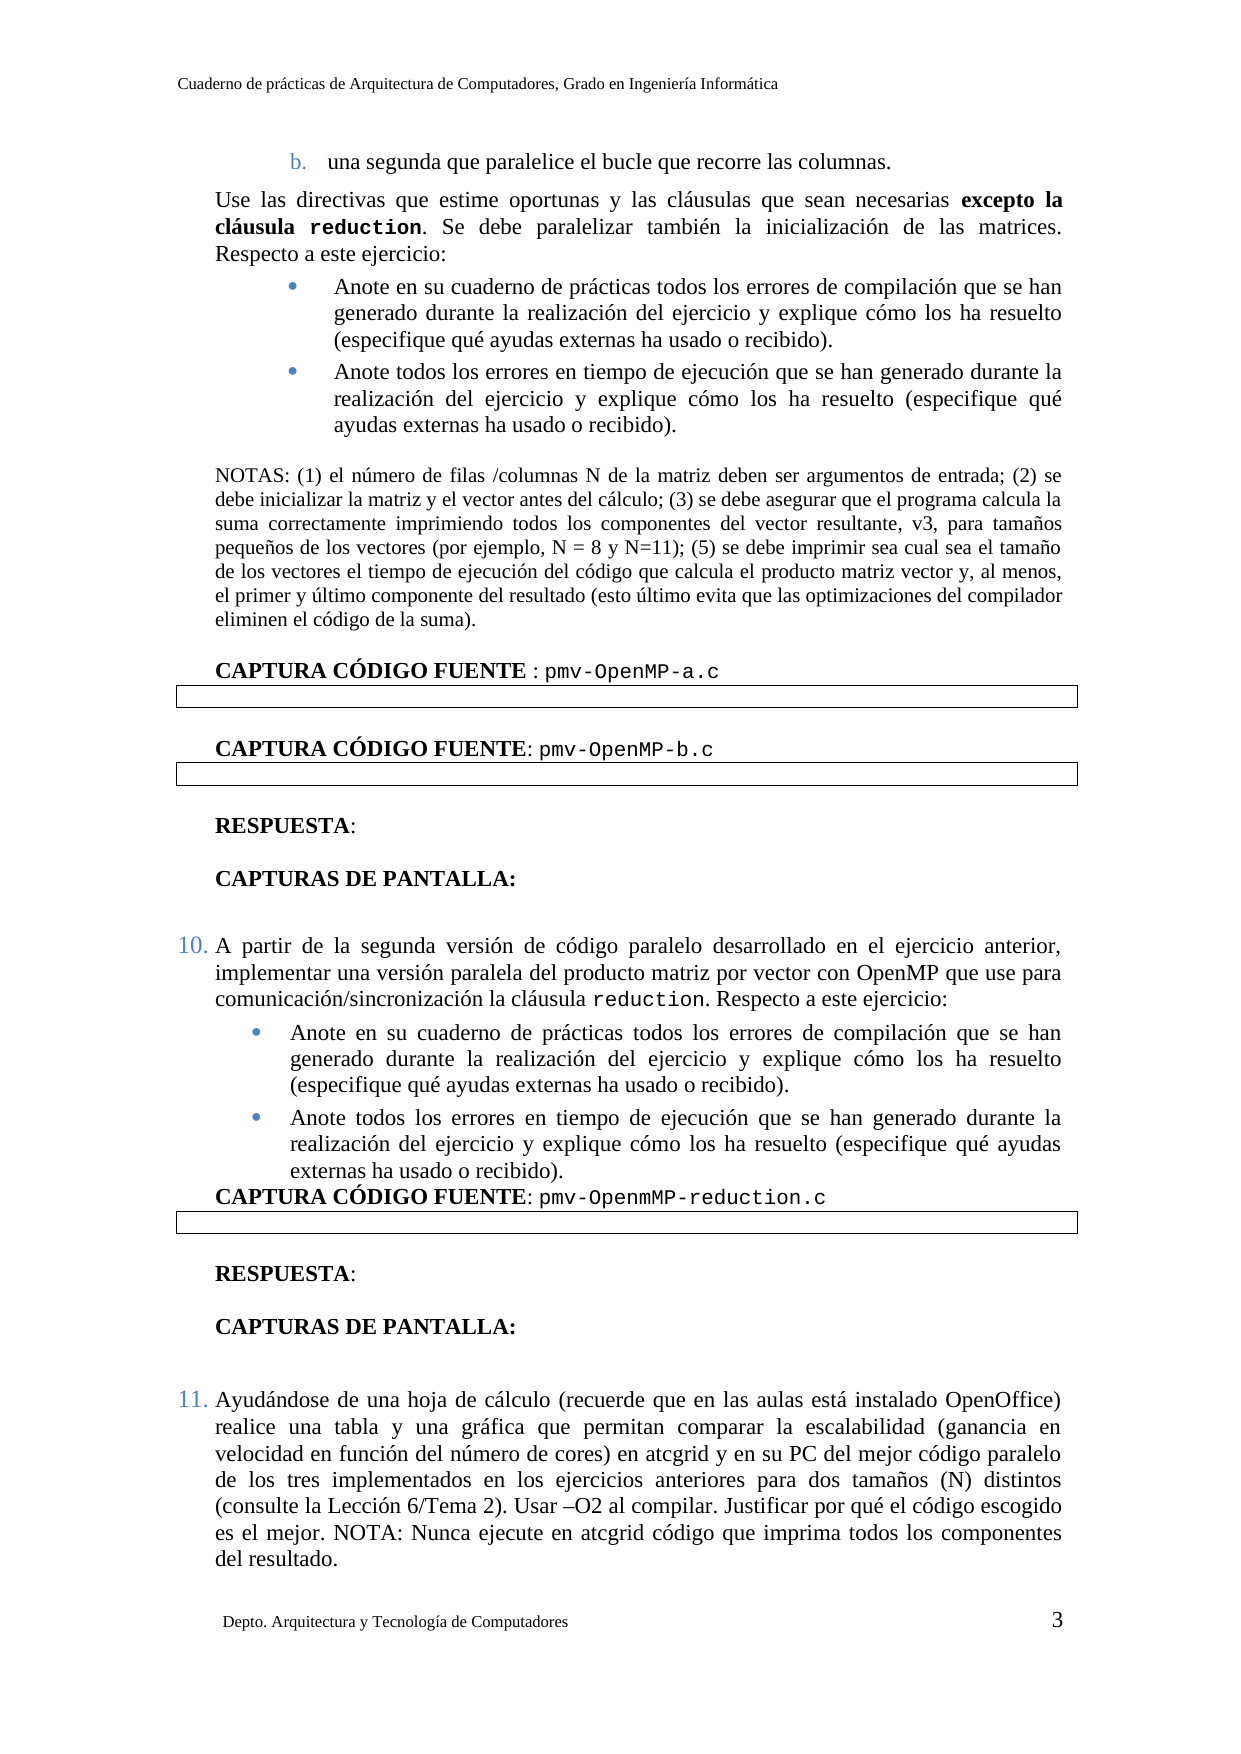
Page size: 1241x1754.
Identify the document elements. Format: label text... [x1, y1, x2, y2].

text CAPTURA CÓDIGO FUENTE : pmv-OpenMP-a.c [215, 657, 1063, 685]
text CAPTURAS DE PANTALLA: [215, 864, 1063, 891]
list Use las directivas que estime oportunas y las cláusulas que sean necesarias excepto la cláusula reduction. Se debe paralelizar también la inicialización de las matrices. Respecto a este ejercicio: [215, 187, 1063, 267]
list Anote en su cuaderno de prácticas todos los errores de compilación que se han generado durante la realización del ejercicio y explique cómo los ha resuelto (especifique qué ayudas externas ha usado o recibido). [288, 273, 1063, 352]
text RESPUESTA: [215, 812, 1063, 838]
text CAPTURA CÓDIGO FUENTE: pmv-OpenmMP-reduction.c [215, 1183, 1063, 1211]
list Anote todos los errores en tiempo de ejecución que se han generado durante la realización del ejercicio y explique cómo los ha resuelto (especifique qué ayudas externas ha usado o recibido). [288, 358, 1063, 437]
table_header [177, 1212, 1077, 1233]
text RESPUESTA: [215, 1260, 1063, 1287]
list A partir de la segunda versión de código paralelo desarrollado en el ejercicio anterior, implementar una versión paralela del producto matriz por vector con OpenMP que use para comunicación/sincronización la cláusula reduction. Respecto a este ejercicio: [177, 930, 1063, 1012]
list Anote todos los errores en tiempo de ejecución que se han generado durante la realización del ejercicio y explique cómo los ha resuelto (especifique qué ayudas externas ha usado o recibido). [252, 1104, 1063, 1183]
list una segunda que paralelice el bucle que recorre las columnas. [290, 148, 1063, 174]
list NOTAS: (1) el número de filas /columnas N de la matriz deben ser argumentos de entrada; (2) se debe inicializar la matriz y el vector antes del cálculo; (3) se debe asegurar que el programa calcula la suma correctamente imprimiendo todos los componentes del vector resultante, v3, para tamaños pequeños de los vectores (por ejemplo, N = 8 y N=11); (5) se debe imprimir sea cual sea el tamaño de los vectores el tiempo de ejecución del código que calcula el producto matriz vector y, al menos, el primer y último componente del resultado (esto último evita que las optimizaciones del compilador eliminen el código de la suma). [215, 462, 1063, 631]
text CAPTURAS DE PANTALLA: [215, 1313, 1063, 1339]
table_header [177, 686, 1077, 707]
list Anote en su cuaderno de prácticas todos los errores de compilación que se han generado durante la realización del ejercicio y explique cómo los ha resuelto (especifique qué ayudas externas ha usado o recibido). [252, 1019, 1063, 1098]
list Ayudándose de una hoja de cálculo (recuerde que en las aulas está instalado OpenOffice) realice una tabla y una gráfica que permitan comparar la escalabilidad (ganancia en velocidad en función del número de cores) en atcgrid y en su PC del mejor código paralelo de los tres implementados en los ejercicios anteriores para dos tamaños (N) distintos (consulte la Lección 6/Tema 2). Usar –O2 al compilar. Justificar por qué el código escogido es el mejor. NOTA: Nunca ejecute en atcgrid código que imprima todos los componentes del resultado. [177, 1384, 1063, 1571]
table_header [177, 763, 1077, 784]
text CAPTURA CÓDIGO FUENTE: pmv-OpenMP-b.c [215, 734, 1063, 762]
